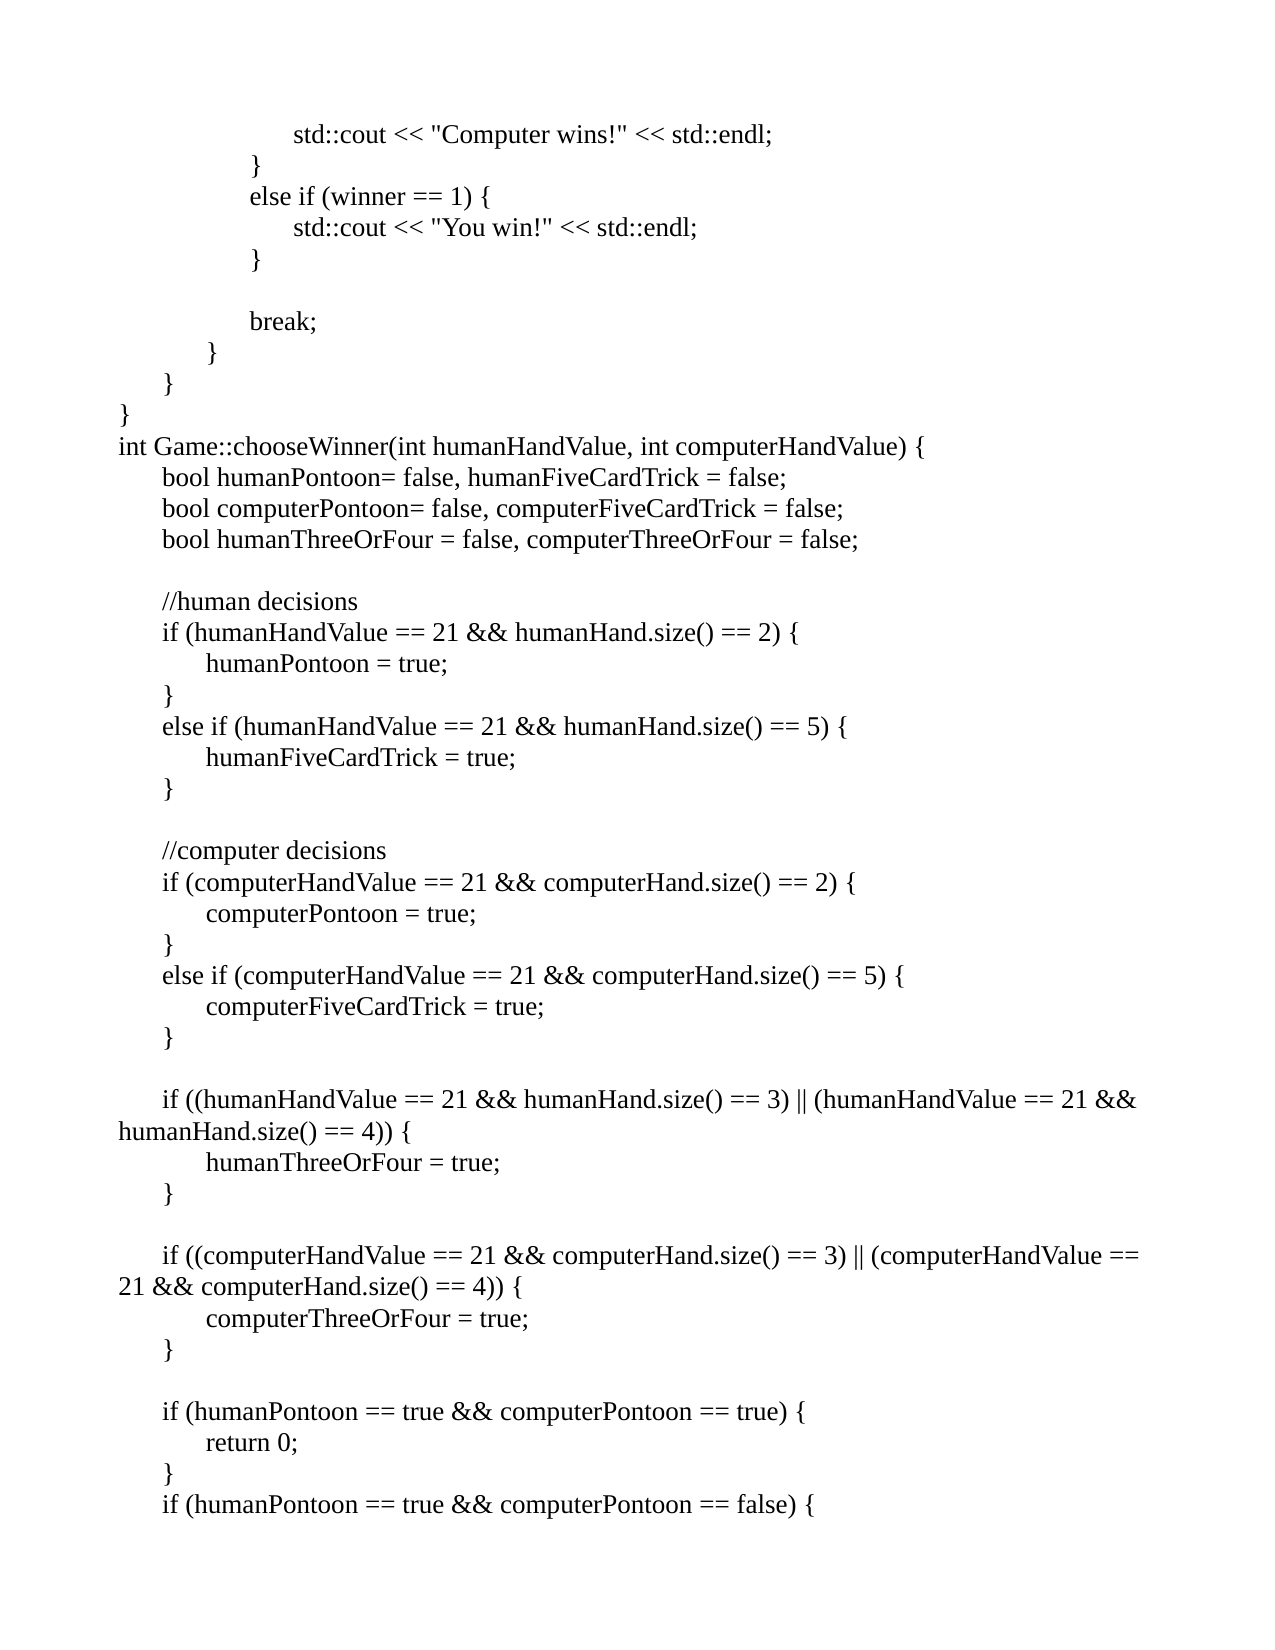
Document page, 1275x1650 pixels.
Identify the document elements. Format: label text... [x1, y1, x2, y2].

text computerFiveCardTrick = true; [118, 990, 1157, 1021]
text if (humanPontoon == true && computerPontoon == true) { [118, 1395, 1157, 1426]
text humanPontoon = true; [118, 648, 1157, 679]
text } [118, 928, 1157, 959]
text } [118, 772, 1157, 803]
text if (humanPontoon == true && computerPontoon == false) { [118, 1488, 1157, 1520]
text if ((computerHandValue == 21 && computerHand.size() == 3) || (computerHandValue == 21 && computerHand.size() == 4)) { [118, 1239, 1157, 1302]
text std::cout << "You win!" << std::endl; [118, 212, 1157, 243]
text } [118, 243, 1157, 274]
text computerPontoon = true; [118, 897, 1157, 928]
text bool humanPontoon= false, humanFiveCardTrick = false; [118, 461, 1157, 492]
text else if (computerHandValue == 21 && computerHand.size() == 5) { [118, 959, 1157, 990]
text break; [118, 305, 1157, 336]
text return 0; [118, 1426, 1157, 1457]
text } [118, 336, 1157, 367]
text } [118, 367, 1157, 398]
text } [118, 1333, 1157, 1364]
text } [118, 1177, 1157, 1208]
text std::cout << "Computer wins!" << std::endl; [118, 118, 1157, 149]
text if ((humanHandValue == 21 && humanHand.size() == 3) || (humanHandValue == 21 && humanHand.size() == 4)) { [118, 1084, 1157, 1146]
text } [118, 1457, 1157, 1488]
text else if (winner == 1) { [118, 180, 1157, 212]
text if (humanHandValue == 21 && humanHand.size() == 2) { [118, 616, 1157, 648]
text if (computerHandValue == 21 && computerHand.size() == 2) { [118, 866, 1157, 897]
text computerThreeOrFour = true; [118, 1302, 1157, 1333]
text } [118, 679, 1157, 710]
text //computer decisions [118, 834, 1157, 866]
text } [118, 398, 1157, 429]
text bool computerPontoon= false, computerFiveCardTrick = false; [118, 492, 1157, 523]
text humanThreeOrFour = true; [118, 1146, 1157, 1177]
text bool humanThreeOrFour = false, computerThreeOrFour = false; [118, 523, 1157, 554]
text else if (humanHandValue == 21 && humanHand.size() == 5) { [118, 710, 1157, 741]
text int Game::chooseWinner(int humanHandValue, int computerHandValue) { [118, 429, 1157, 461]
text humanFiveCardTrick = true; [118, 741, 1157, 772]
text } [118, 1021, 1157, 1052]
text } [118, 149, 1157, 180]
text //human decisions [118, 585, 1157, 616]
